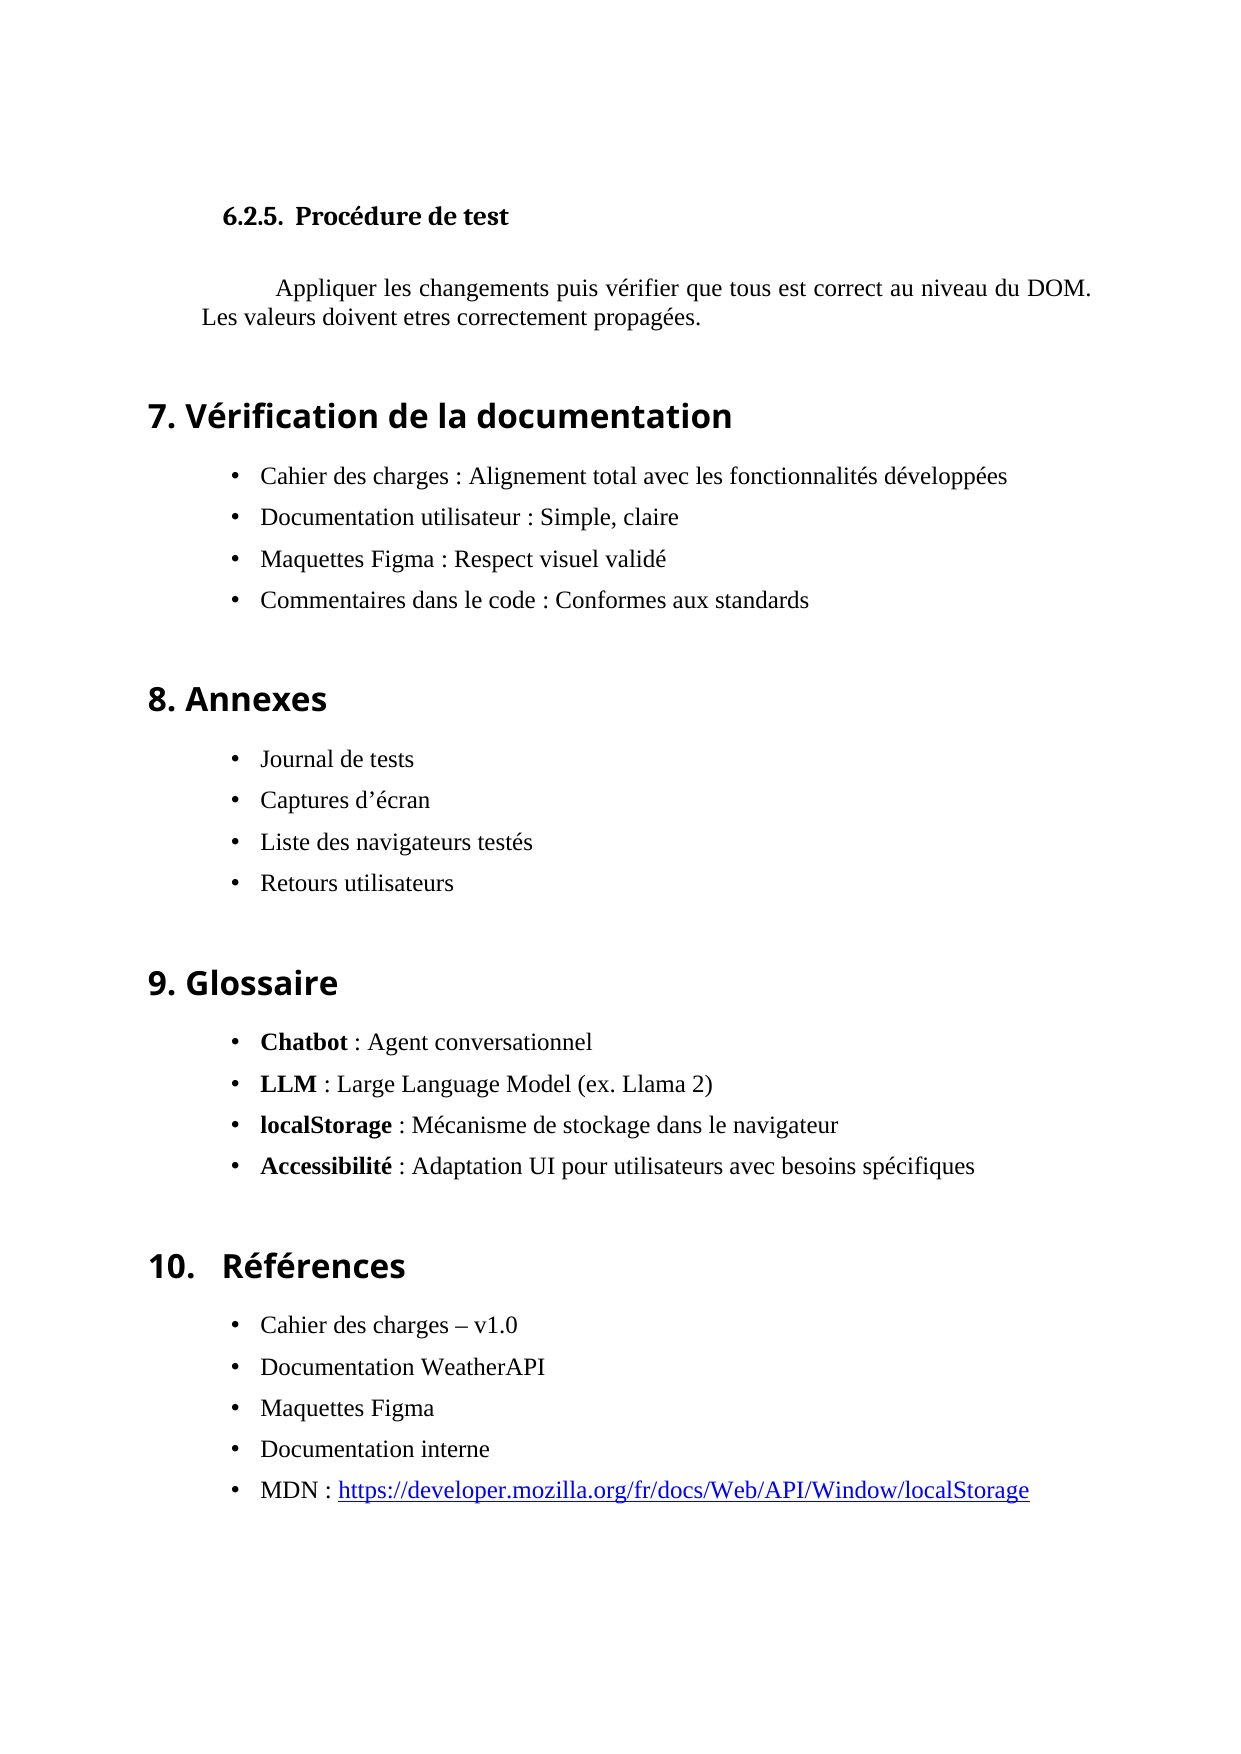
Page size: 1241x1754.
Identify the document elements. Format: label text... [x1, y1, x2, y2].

list Cahier des charges – v1.0 [193, 1311, 1092, 1339]
text Appliquer les changements puis vérifier que tous est correct au niveau du DOM. Les valeurs doivent etres correctement propagées. [201, 273, 1092, 331]
subtitle Références [148, 1242, 1092, 1288]
list Commentaires dans le code : Conformes aux standards [193, 585, 1092, 614]
list Documentation interne [193, 1434, 1092, 1463]
list Retours utilisateurs [193, 868, 1092, 897]
list Documentation utilisateur : Simple, claire [193, 502, 1092, 531]
list Accessibilité : Adaptation UI pour utilisateurs avec besoins spécifiques [193, 1151, 1092, 1180]
list LLM : Large Language Model (ex. Llama 2) [193, 1069, 1092, 1097]
list Documentation WeatherAPI [193, 1352, 1092, 1381]
subtitle Procédure de test [223, 201, 1092, 233]
list Cahier des charges : Alignement total avec les fonctionnalités développées [193, 461, 1092, 490]
subtitle Glossaire [148, 959, 1092, 1005]
subtitle Annexes [148, 676, 1092, 722]
list Maquettes Figma [193, 1393, 1092, 1422]
list localStorage : Mécanisme de stockage dans le navigateur [193, 1110, 1092, 1139]
list MDN : https://developer.mozilla.org/fr/docs/Web/API/Window/localStorage [193, 1476, 1092, 1504]
list Chatbot : Agent conversationnel [193, 1027, 1092, 1056]
subtitle Vérification de la documentation [148, 393, 1092, 438]
list Maquettes Figma : Respect visuel validé [193, 544, 1092, 572]
list Liste des navigateurs testés [193, 827, 1092, 856]
list Journal de tests [193, 744, 1092, 773]
list Captures d’écran [193, 786, 1092, 814]
